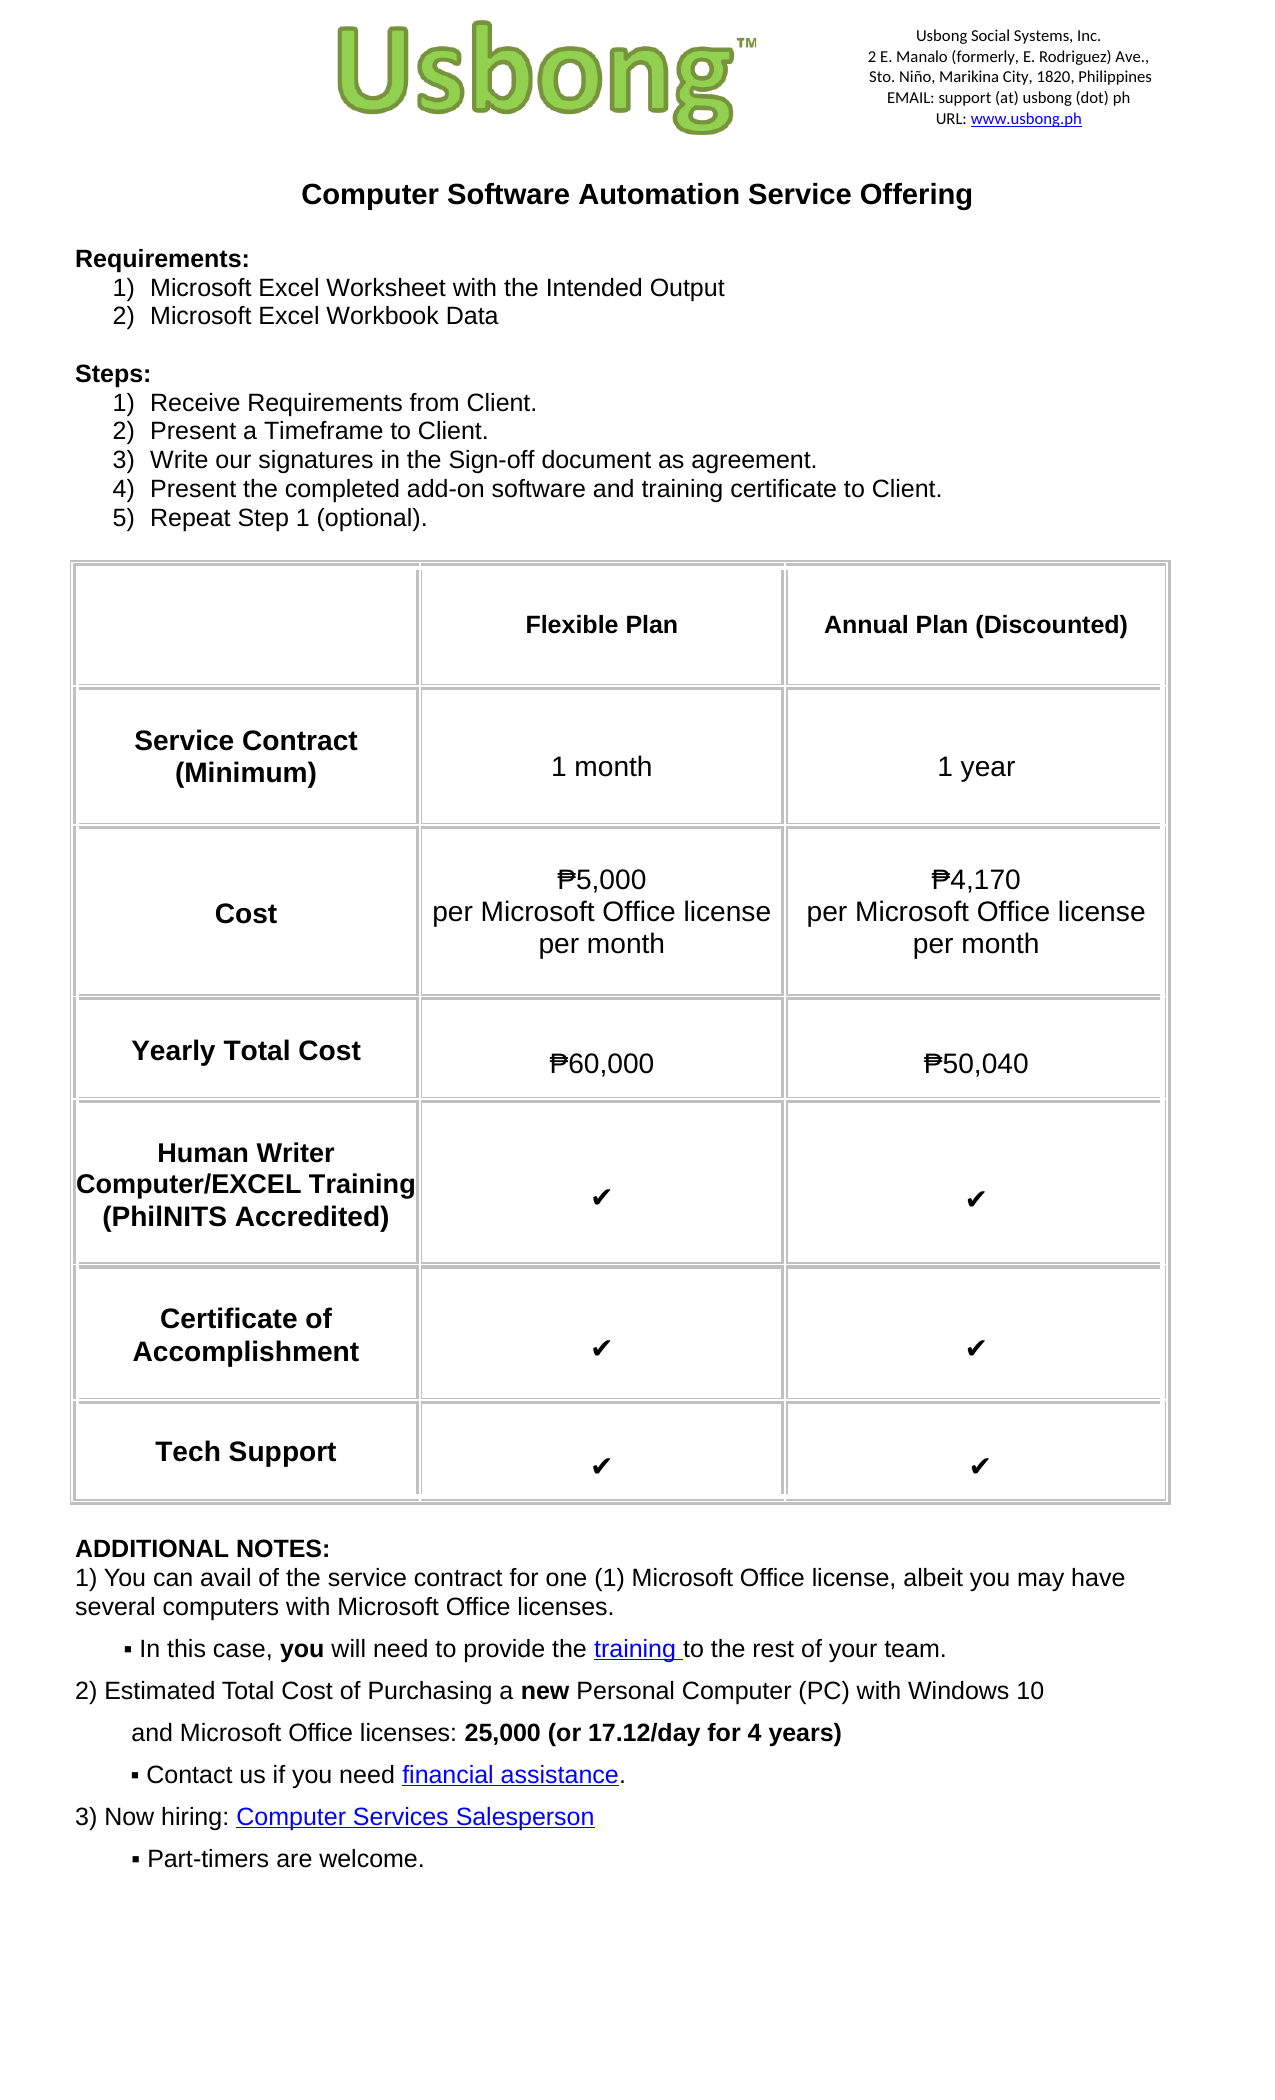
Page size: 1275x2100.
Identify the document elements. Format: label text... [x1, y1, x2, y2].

title ▪ Contact us if you need financial assistance. [75, 1760, 1200, 1789]
list Receive Requirements from Client. [112, 388, 1200, 416]
table_header Flexible Plan [419, 562, 784, 683]
list Present the completed add-on software and training certificate to Client. [112, 474, 1200, 503]
title ▪ In this case, you will need to provide the training to the rest of your team. [75, 1634, 1200, 1662]
list Microsoft Excel Workbook Data [112, 301, 1200, 330]
text Requirements: [75, 244, 1200, 273]
table_cell Yearly Total Cost [73, 994, 419, 1097]
table_cell Human Writer Computer/EXCEL Training (PhilNITS Accredited) [73, 1097, 419, 1262]
table_header Annual Plan (Discounted) [784, 562, 1168, 683]
table_cell ₱60,000 [422, 1000, 781, 1097]
table_cell ✔ [784, 1262, 1168, 1397]
table_cell ✔ [784, 1097, 1168, 1262]
title 2) Estimated Total Cost of Purchasing a new Personal Computer (PC) with Windows 10 [75, 1676, 1200, 1704]
table_cell ₱5,000 per Microsoft Office license per month [422, 829, 781, 994]
title 1) You can avail of the service contract for one (1) Microsoft Office license, albeit you may have several computers with Microsoft Office licenses. [75, 1563, 1200, 1620]
text Computer Software Automation Service Offering [75, 177, 1200, 210]
table_cell Cost [73, 823, 419, 994]
list Repeat Step 1 (optional). [112, 503, 1200, 531]
text Steps: [75, 359, 1200, 388]
table_cell Certificate of Accomplishment [73, 1262, 419, 1397]
list Microsoft Excel Worksheet with the Intended Output [112, 273, 1200, 301]
table_header [76, 566, 419, 683]
table_cell ✔ [784, 1398, 1168, 1499]
table_cell ✔ [422, 1103, 781, 1262]
table_cell ₱4,170 per Microsoft Office license per month [784, 823, 1168, 994]
list Present a Timeframe to Client. [112, 416, 1200, 445]
picture [337, 20, 757, 135]
title and Microsoft Office licenses: 25,000 (or 17.12/day for 4 years) [75, 1718, 1200, 1747]
text ADDITIONAL NOTES: [75, 1534, 1200, 1563]
table_cell ₱50,040 [784, 994, 1168, 1097]
list Write our signatures in the Sign-off document as agreement. [112, 445, 1200, 474]
table_cell ✔ [419, 1398, 784, 1499]
table_cell 1 month [422, 690, 781, 822]
title ▪ Part-timers are welcome. [75, 1844, 1200, 1873]
title 3) Now hiring: Computer Services Salesperson [75, 1802, 1200, 1831]
table_cell Tech Support [73, 1398, 419, 1499]
table_cell ✔ [422, 1269, 781, 1397]
table_cell 1 year [784, 684, 1168, 822]
table_cell Service Contract (Minimum) [73, 684, 419, 822]
